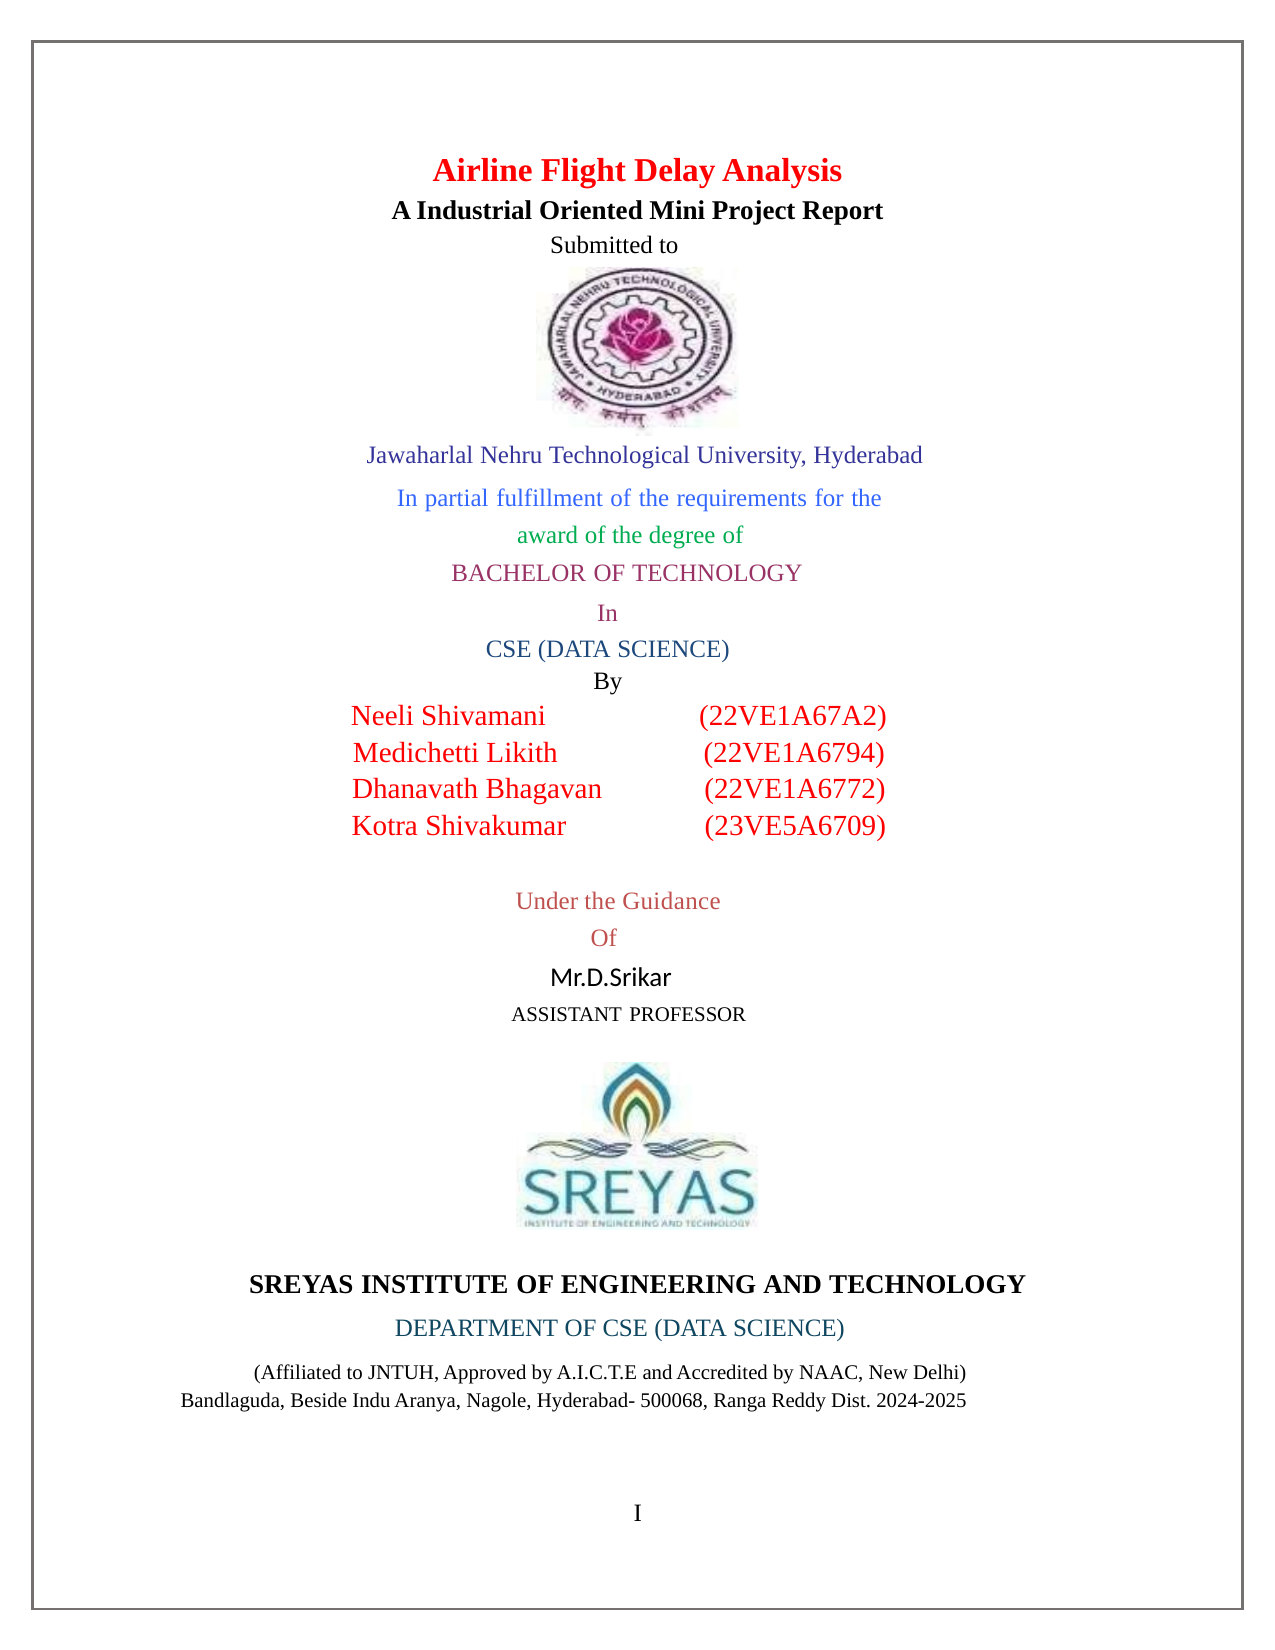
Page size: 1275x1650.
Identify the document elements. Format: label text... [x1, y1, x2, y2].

text (Affiliated to JNTUH, Approved by A.I.C.T.E and Accredited by NAAC, New Delhi) Bandlaguda, Beside Indu Aranya, Nagole, Hyderabad- 500068, Ranga Reddy Dist. 2024-2025 [150, 1360, 997, 1412]
text ASSISTANT PROFESSOR [372, 1002, 1125, 1026]
text Kotra Shivakumar (23VE5A6709) [150, 808, 1087, 841]
text Submitted to [150, 230, 1125, 259]
text Medichetti Likith (22VE1A6794) [150, 735, 1087, 768]
text Of [372, 923, 1125, 951]
text Neeli Shivamani (22VE1A67A2) [150, 698, 1087, 732]
text In partial fulfillment of the requirements for the [372, 483, 1125, 512]
text award of the degree of BACHELOR OF TECHNOLOGY [435, 521, 819, 587]
text Dhanavath Bhagavan (22VE1A6772) [150, 771, 1087, 805]
text Airline Flight Delay Analysis [150, 150, 1125, 188]
text CSE (DATA SCIENCE) [218, 634, 997, 663]
text By [218, 666, 997, 695]
subtitle SREYAS INSTITUTE OF ENGINEERING AND TECHNOLOGY [150, 1268, 1125, 1299]
text In [217, 598, 997, 627]
text Under the Guidance [372, 886, 1125, 915]
text DEPARTMENT OF CSE (DATA SCIENCE) [150, 1313, 997, 1342]
text Jawaharlal Nehru Technological University, Hyderabad [298, 283, 1125, 469]
text A Industrial Oriented Mini Project Report [150, 194, 1125, 226]
text Mr.D.Srikar [372, 959, 1125, 993]
